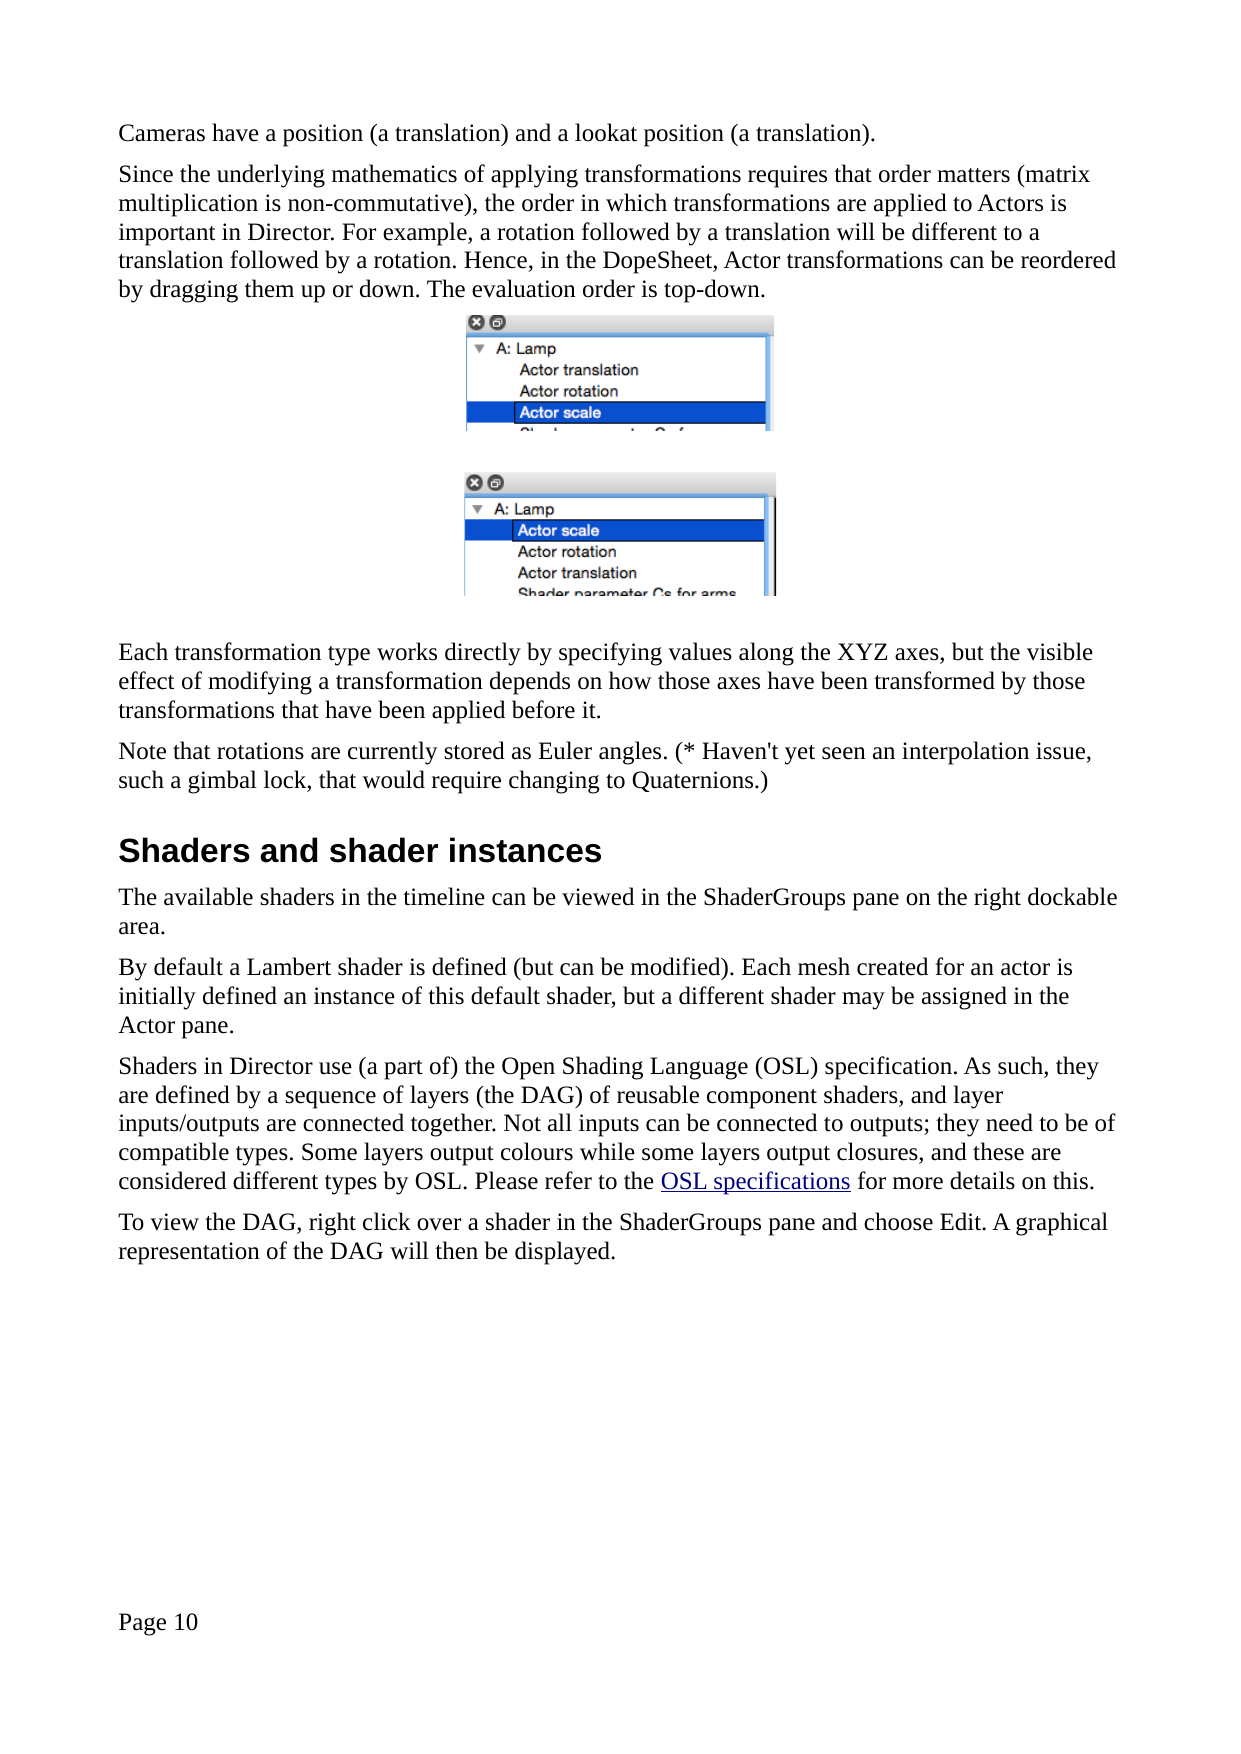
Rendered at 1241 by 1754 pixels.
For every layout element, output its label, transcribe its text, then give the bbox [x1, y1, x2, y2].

picture [466, 315, 775, 431]
subtitle Shaders and shader instances [118, 831, 1122, 870]
text Each transformation type works directly by specifying values along the XYZ axes, but the visible effect of modifying a transformation depends on how those axes have been transformed by those transformations that have been applied before it. [118, 637, 1122, 723]
text The available shaders in the timeline can be viewed in the ShaderGroups pane on the right dockable area. [118, 882, 1122, 940]
text Cameras have a position (a translation) and a lookat position (a translation). [118, 118, 1122, 147]
picture [464, 471, 777, 596]
text By default a Lambert shader is defined (but can be modified). Each mesh created for an actor is initially defined an instance of this default shader, but a different shader may be assigned in the Actor pane. [118, 952, 1122, 1038]
text To view the DAG, right click over a shader in the ShaderGroups pane and choose Edit. A graphical representation of the DAG will then be displayed. [118, 1207, 1122, 1265]
text Shaders in Director use (a part of) the Open Shading Language (OSL) specification. As such, they are defined by a sequence of layers (the DAG) of reusable component shaders, and layer inputs/outputs are connected together. Not all inputs can be connected to outputs; they need to be of compatible types. Some layers output colours while some layers output closures, and these are considered different types by OSL. Please refer to the OSL specifications for more details on this. [118, 1051, 1122, 1195]
text Note that rotations are currently stored as Euler angles. (* Haven't yet seen an interpolation issue, such a gimbal lock, that would require changing to Quaternions.) [118, 736, 1122, 793]
text Since the underlying mathematics of applying transformations requires that order matters (matrix multiplication is non-commutative), the order in which transformations are applied to Actors is important in Director. For example, a rotation followed by a translation will be different to a translation followed by a rotation. Hence, in the DopeSheet, Actor transformations can be reordered by dragging them up or down. The evaluation order is top-down. [118, 159, 1122, 303]
